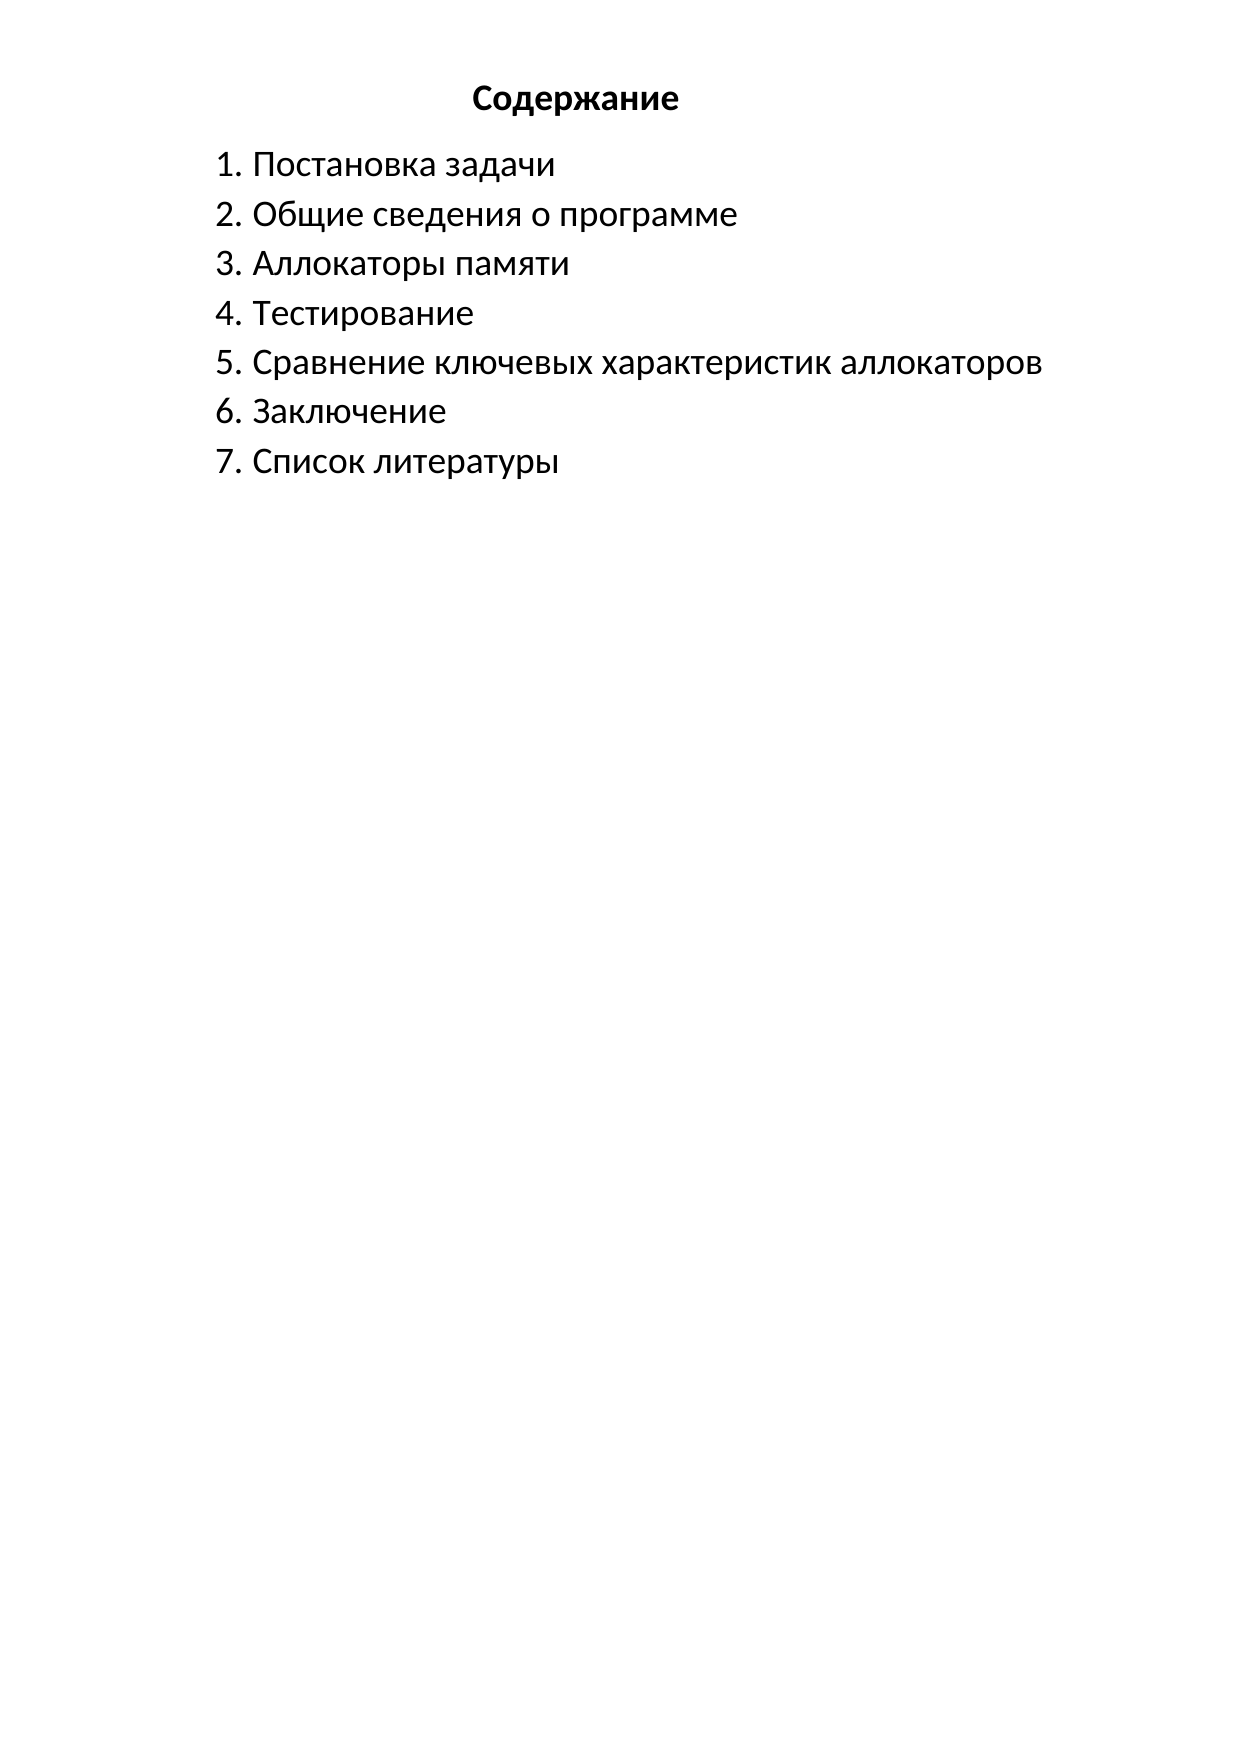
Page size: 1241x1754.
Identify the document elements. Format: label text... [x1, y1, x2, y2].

text Содержание [398, 74, 1152, 120]
list Сравнение ключевых характеристик аллокаторов [215, 338, 1152, 384]
list Тестирование [215, 288, 1152, 334]
list Общие сведения о программе [215, 189, 1152, 235]
list Постановка задачи [215, 140, 1152, 186]
list Заключение [215, 387, 1152, 433]
list Список литературы [215, 437, 1152, 483]
list Аллокаторы памяти [215, 239, 1152, 285]
